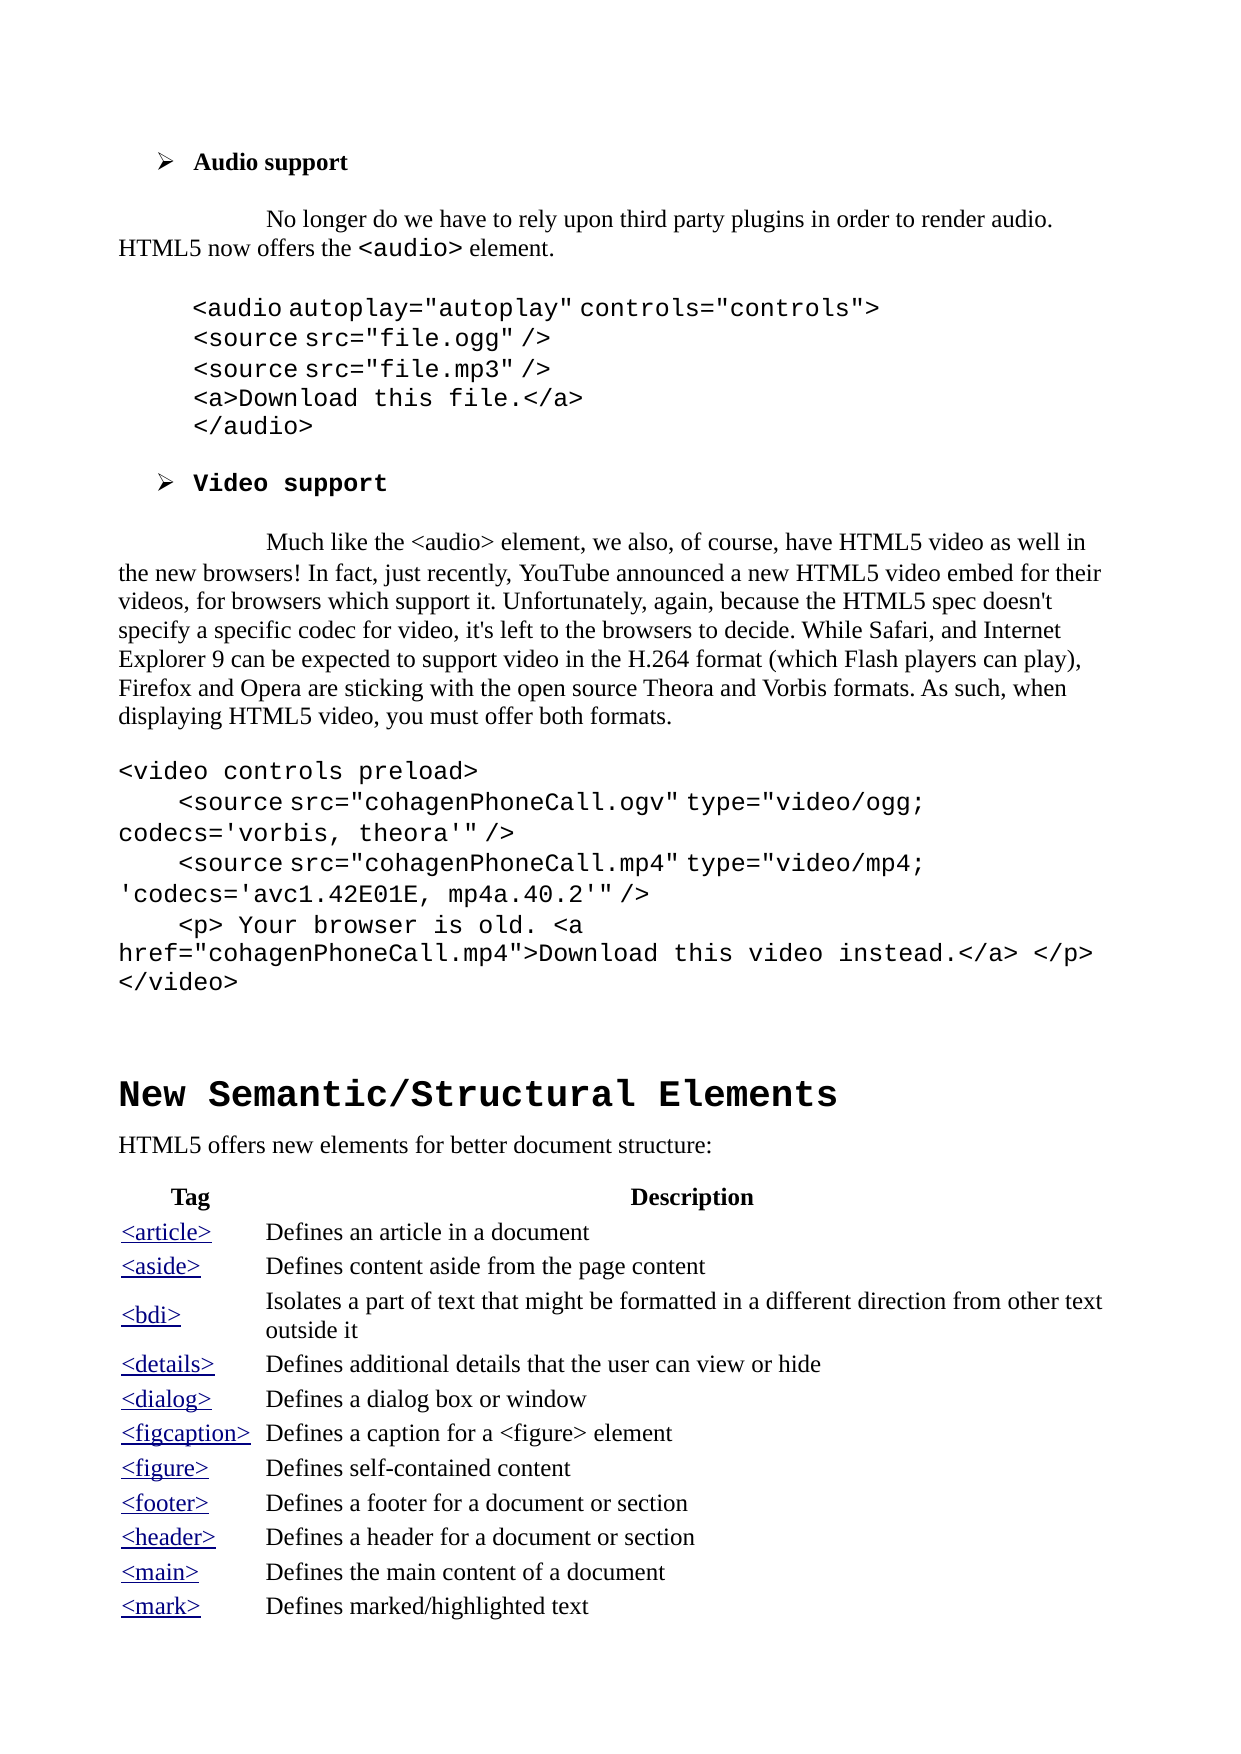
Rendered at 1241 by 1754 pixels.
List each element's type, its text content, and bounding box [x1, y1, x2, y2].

table_cell Defines self-contained content [263, 1450, 1122, 1485]
table_cell Defines a footer for a document or section [263, 1485, 1122, 1519]
table_header Description [263, 1179, 1122, 1214]
list Audio support [156, 147, 1122, 176]
text HTML5 offers new elements for better document structure: [118, 1130, 1122, 1159]
table_cell <figcaption> [118, 1416, 262, 1450]
table_cell Defines the main content of a document [263, 1554, 1122, 1588]
table_cell Defines a dialog box or window [263, 1381, 1122, 1416]
text <source src="file.ogg" /> [118, 323, 1122, 354]
text No longer do we have to rely upon third party plugins in order to render audio. HTML5 now offers the <audio> element. [118, 204, 1122, 264]
text <p> Your browser is old. <a href="cohagenPhoneCall.mp4">Download this video instead.</a> </p> [118, 910, 1122, 969]
table_cell Defines a caption for a <figure> element [263, 1416, 1122, 1450]
table_cell <header> [118, 1519, 262, 1554]
text <video controls preload> [118, 758, 1122, 787]
text <source src="cohagenPhoneCall.ogv" type="video/ogg; codecs='vorbis, theora'" /> [118, 787, 1122, 848]
table_cell <mark> [118, 1589, 262, 1623]
text <source src="cohagenPhoneCall.mp4" type="video/mp4; 'codecs='avc1.42E01E, mp4a.40.2'" /> [118, 848, 1122, 910]
table_cell <article> [118, 1214, 262, 1248]
text <a>Download this file.</a> [118, 385, 1122, 413]
text </video> [118, 969, 1122, 998]
table_cell Defines marked/highlighted text [263, 1589, 1122, 1623]
table_cell <footer> [118, 1485, 262, 1519]
text Much like the <audio> element, we also, of course, have HTML5 video as well in the new browsers! In fact, just recently, YouTube announced a new HTML5 video embed for their videos, for browsers which support it. Unfortunately, again, because the HTML5 spec doesn't specify a specific codec for video, it's left to the browsers to decide. While Safari, and Internet Explorer 9 can be expected to support video in the H.264 format (which Flash players can play), Firefox and Opera are sticking with the open source Theora and Vorbis formats. As such, when displaying HTML5 video, you must offer both formats. [118, 527, 1122, 730]
table_cell <dialog> [118, 1381, 262, 1416]
table_cell Defines content aside from the page content [263, 1249, 1122, 1283]
table_cell <bdi> [118, 1283, 262, 1346]
table_cell <figure> [118, 1450, 262, 1485]
table_cell <aside> [118, 1249, 262, 1283]
table_header Tag [118, 1179, 262, 1214]
table_cell Defines additional details that the user can view or hide [263, 1346, 1122, 1381]
table_cell <main> [118, 1554, 262, 1588]
table_cell Defines an article in a document [263, 1214, 1122, 1248]
table_cell <details> [118, 1346, 262, 1381]
text <audio autoplay="autoplay" controls="controls"> [118, 293, 1122, 323]
text <source src="file.mp3" /> [118, 354, 1122, 385]
text </audio> [118, 413, 1122, 442]
table_cell Isolates a part of text that might be formatted in a different direction from other text outside it [263, 1283, 1122, 1346]
subtitle New Semantic/Structural Elements [118, 1075, 1122, 1118]
table_cell Defines a header for a document or section [263, 1519, 1122, 1554]
list Video support [156, 470, 1122, 498]
